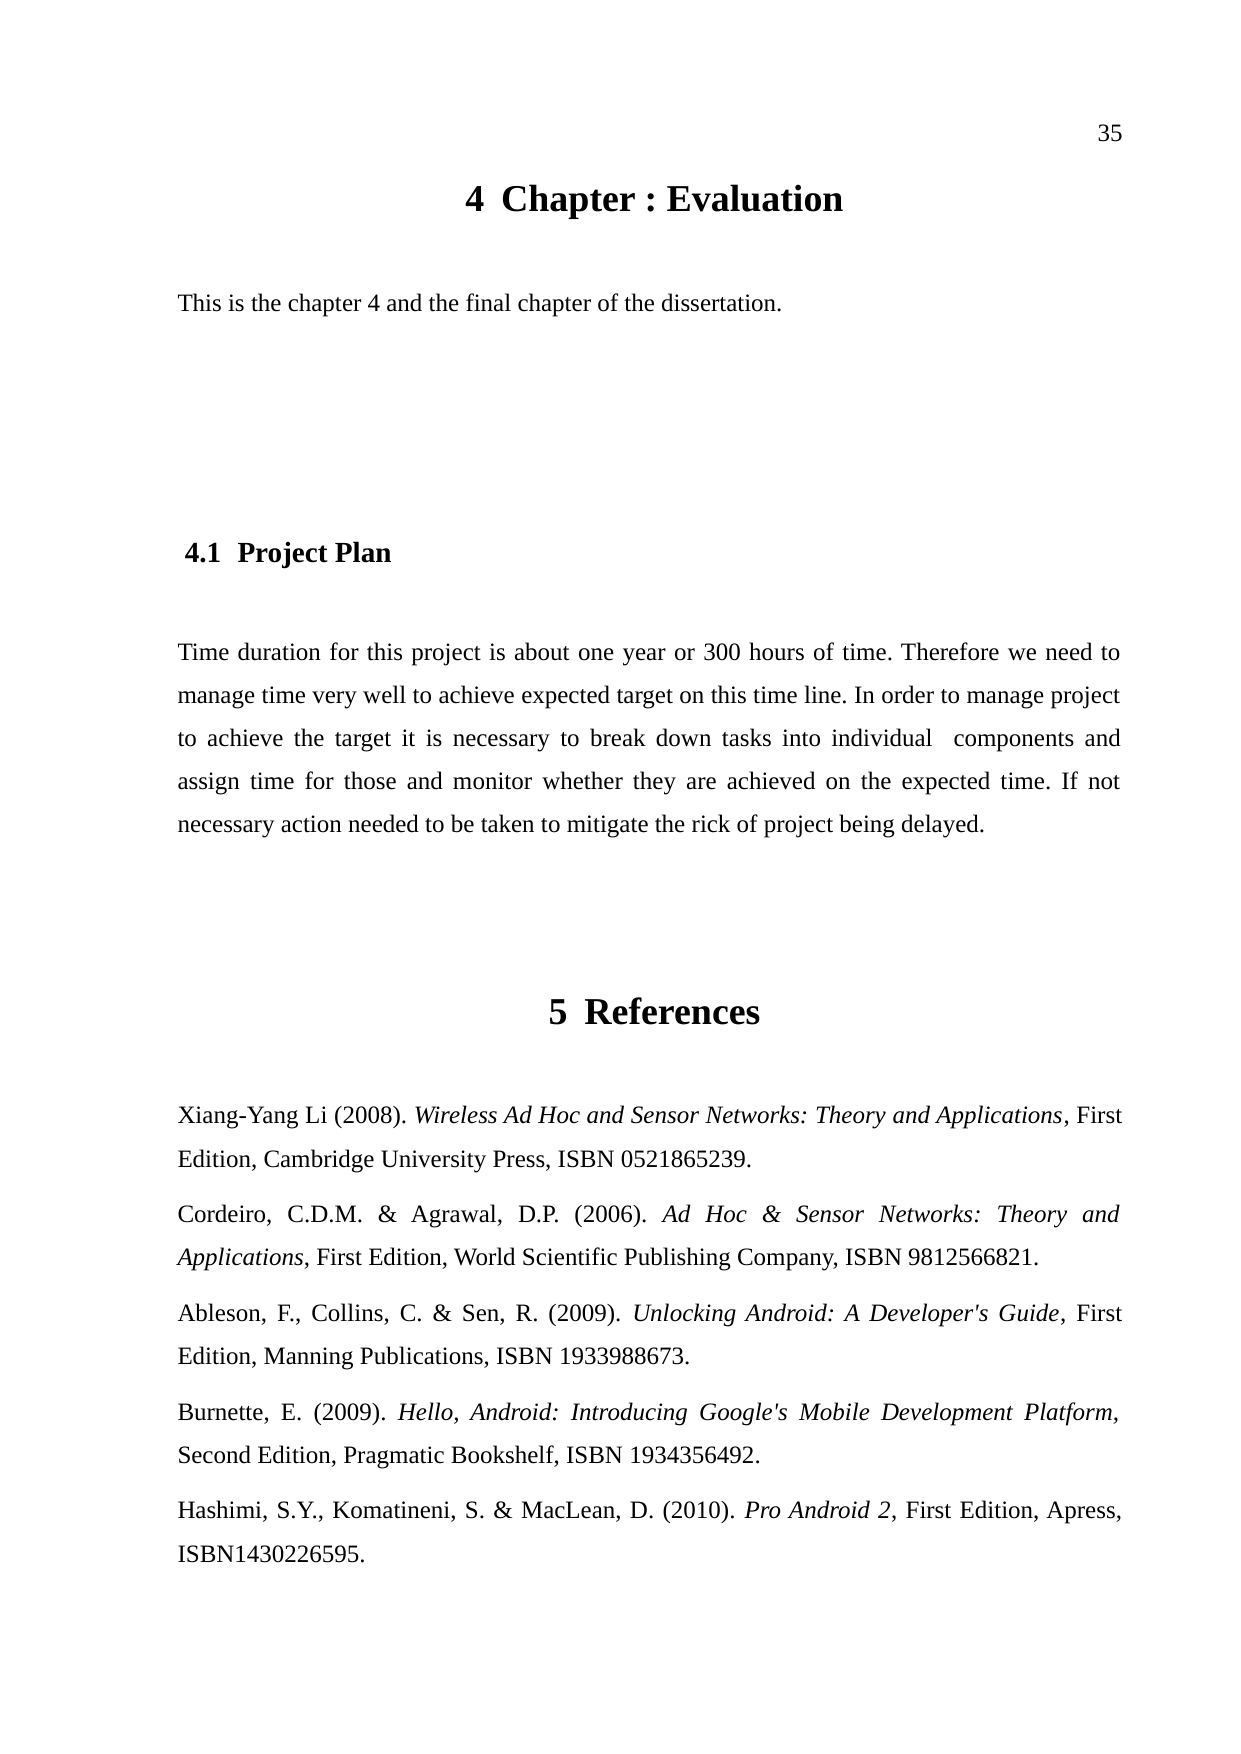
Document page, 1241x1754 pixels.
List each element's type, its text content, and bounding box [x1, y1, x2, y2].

text Cordeiro, C.D.M. & Agrawal, D.P. (2006). Ad Hoc & Sensor Networks: Theory and Applications, First Edition, World Scientific Publishing Company, ISBN 9812566821. [177, 1199, 1122, 1271]
subtitle Project Plan [177, 535, 1122, 569]
text Burnette, E. (2009). Hello, Android: Introducing Google's Mobile Development Platform, Second Edition, Pragmatic Bookshelf, ISBN 1934356492. [177, 1397, 1122, 1469]
text Time duration for this project is about one year or 300 hours of time. Therefore we need to manage time very well to achieve expected target on this time line. In order to manage project to achieve the target it is necessary to break down tasks into individual components and assign time for those and monitor whether they are achieved on the expected time. If not necessary action needed to be taken to mitigate the rick of project being delayed. [177, 637, 1122, 838]
text Hashimi, S.Y., Komatineni, S. & MacLean, D. (2010). Pro Android 2, First Edition, Apress, ISBN1430226595. [177, 1496, 1122, 1567]
subtitle Chapter : Evaluation [177, 176, 1122, 220]
subtitle References [177, 989, 1122, 1032]
text Ableson, F., Collins, C. & Sen, R. (2009). Unlocking Android: A Developer's Guide, First Edition, Manning Publications, ISBN 1933988673. [177, 1298, 1122, 1370]
text Xiang-Yang Li (2008). Wireless Ad Hoc and Sensor Networks: Theory and Applications, First Edition, Cambridge University Press, ISBN 0521865239. [177, 1101, 1122, 1172]
text This is the chapter 4 and the final chapter of the dissertation. [177, 288, 1122, 317]
